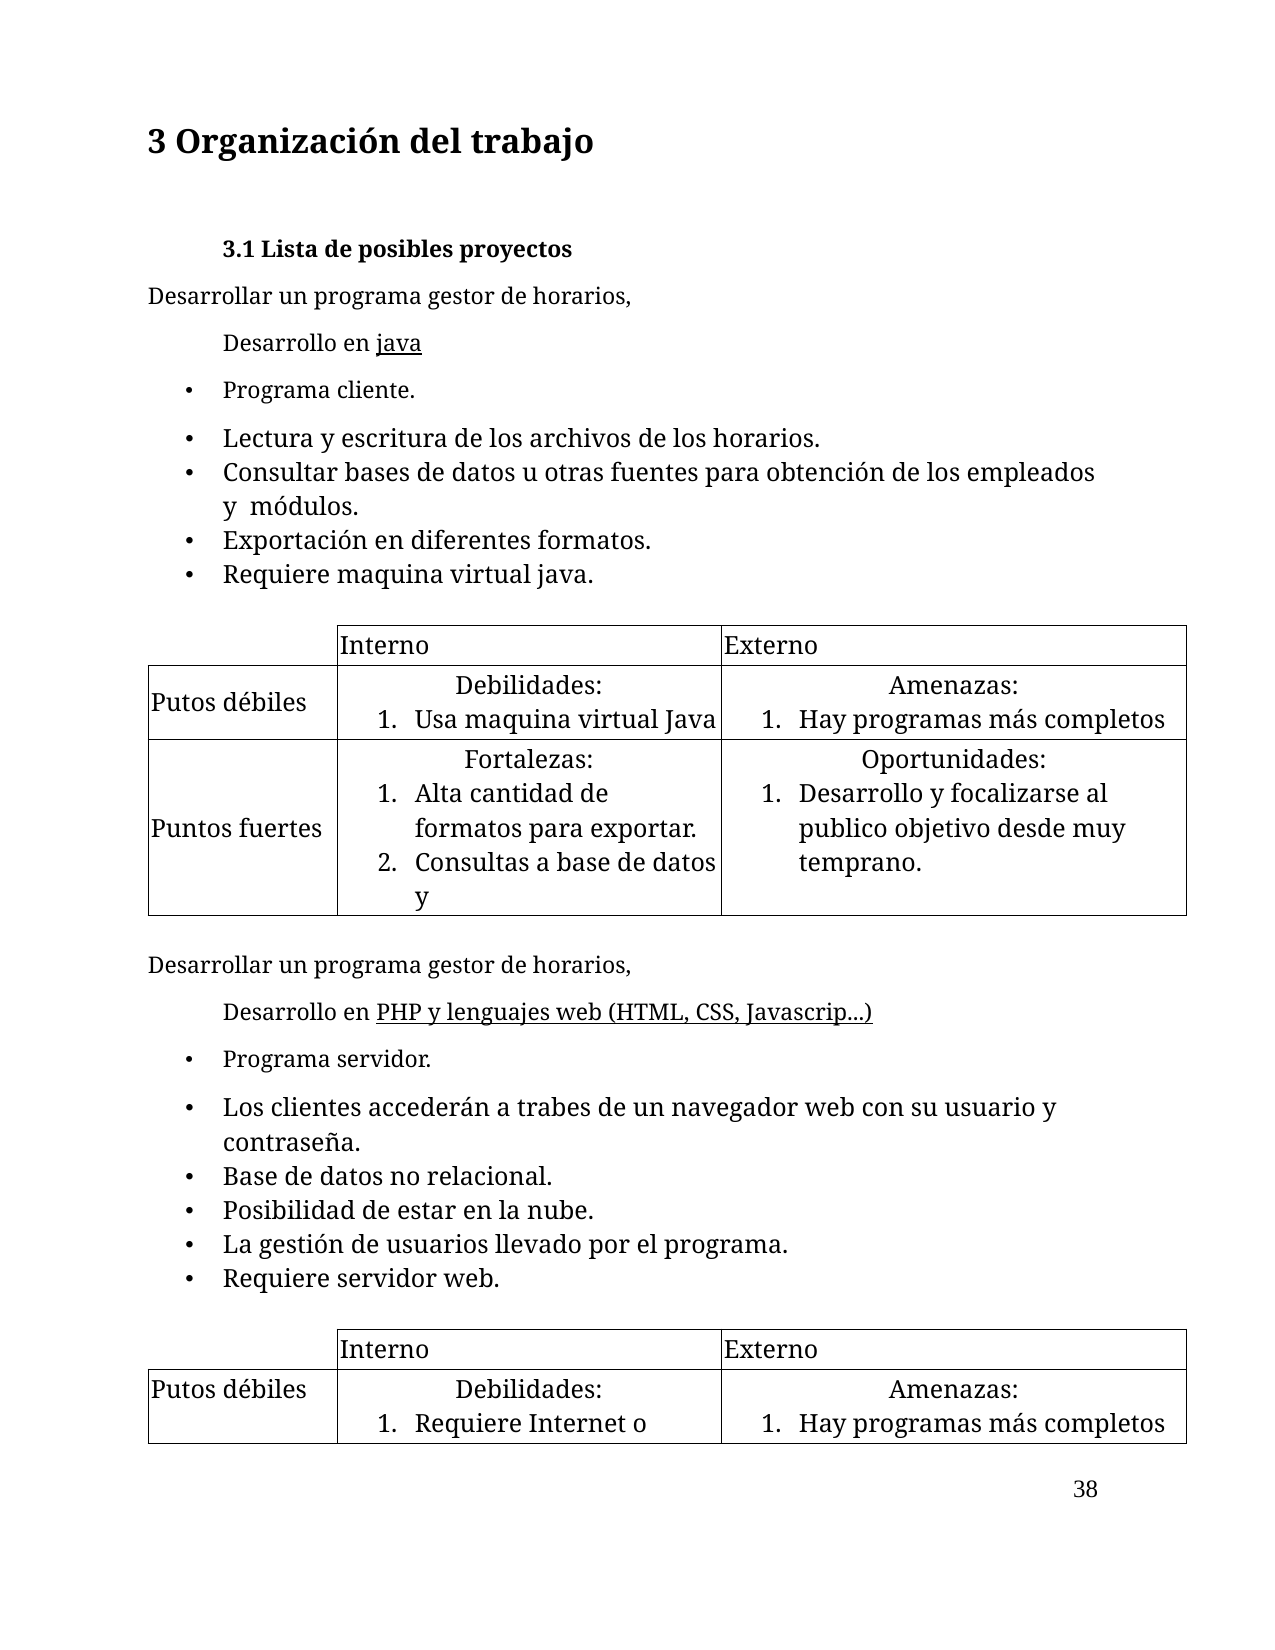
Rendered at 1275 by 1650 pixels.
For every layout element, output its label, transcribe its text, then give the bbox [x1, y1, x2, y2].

table_cell Fortalezas: Alta cantidad de formatos para exportar. Consultas a base de datos y [338, 740, 721, 915]
table_cell Putos débiles [149, 1370, 337, 1443]
list Requiere servidor web. [185, 1260, 1098, 1294]
table_cell Amenazas: Hay programas más completos [722, 666, 1186, 739]
list Requiere maquina virtual java. [185, 557, 1098, 591]
text Desarrollo en PHP y lenguajes web (HTML, CSS, Javascrip...) [148, 996, 1098, 1028]
list Posibilidad de estar en la nube. [185, 1192, 1098, 1226]
table_header Interno [338, 626, 721, 665]
list Los clientes accederán a trabes de un navegador web con su usuario y contraseña. [185, 1090, 1098, 1158]
table_cell Oportunidades: Desarrollo y focalizarse al publico objetivo desde muy temprano. [722, 740, 1186, 915]
list La gestión de usuarios llevado por el programa. [185, 1226, 1098, 1260]
text Desarrollar un programa gestor de horarios, [148, 949, 1098, 981]
table_cell Debilidades: Usa maquina virtual Java [338, 666, 721, 739]
table_cell Amenazas: Hay programas más completos [722, 1370, 1186, 1443]
text Desarrollo en java [148, 327, 1098, 358]
table_cell Puntos fuertes [149, 740, 337, 915]
list Lectura y escritura de los archivos de los horarios. [185, 421, 1098, 455]
text 3.1 Lista de posibles proyectos [148, 233, 1098, 264]
list Base de datos no relacional. [185, 1158, 1098, 1192]
table_header Externo [722, 1330, 1186, 1368]
table_header Externo [722, 626, 1186, 665]
table_header [148, 1329, 337, 1368]
list Programa cliente. [185, 374, 1098, 405]
list Exportación en diferentes formatos. [185, 523, 1098, 557]
text 3 Organización del trabajo [148, 118, 1098, 163]
table_header Interno [338, 1330, 721, 1368]
list Programa servidor. [185, 1043, 1098, 1074]
list Consultar bases de datos u otras fuentes para obtención de los empleados y módulos. [185, 455, 1098, 523]
table_header [148, 625, 337, 665]
table_cell Putos débiles [149, 666, 337, 739]
text Desarrollar un programa gestor de horarios, [148, 280, 1098, 311]
table_cell Debilidades: Requiere Internet o [338, 1370, 721, 1443]
